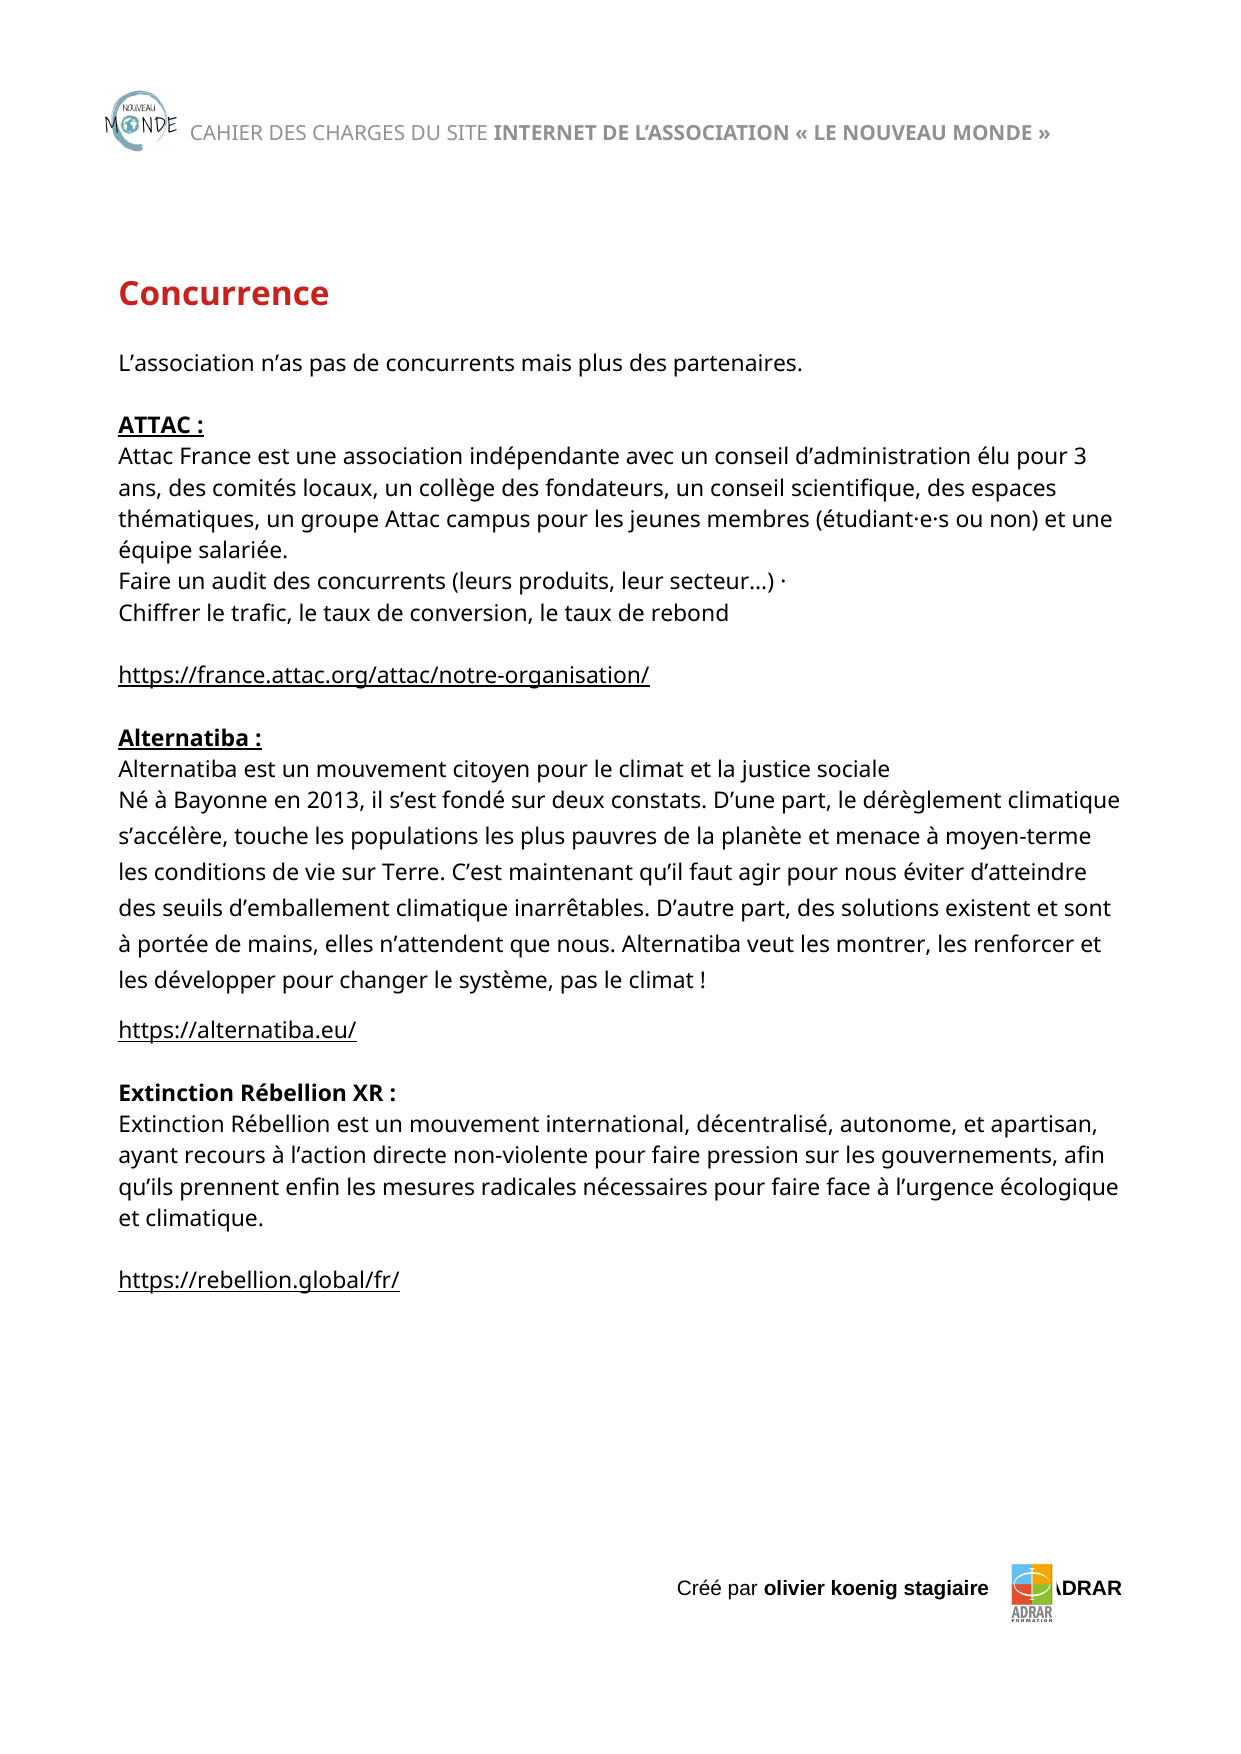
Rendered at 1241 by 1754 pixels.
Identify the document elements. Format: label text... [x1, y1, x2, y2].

text Chiffrer le trafic, le taux de conversion, le taux de rebond [118, 596, 1122, 628]
text Extinction Rébellion est un mouvement international, décentralisé, autonome, et apartisan, ayant recours à l’action directe non-violente pour faire pression sur les gouvernements, afin qu’ils prennent enfin les mesures radicales nécessaires pour faire face à l’urgence écologique et climatique. [118, 1108, 1122, 1233]
text https://rebellion.global/fr/ [118, 1264, 1122, 1295]
text L’association n’as pas de concurrents mais plus des partenaires. [118, 346, 1122, 378]
text Attac France est une association indépendante avec un conseil d’administration élu pour 3 ans, des comités locaux, un collège des fondateurs, un conseil scientifique, des espaces thématiques, un groupe Attac campus pour les jeunes membres (étudiant·e·s ou non) et une équipe salariée. [118, 440, 1122, 565]
text ATTAC : [118, 409, 1122, 440]
text Concurrence [118, 270, 1122, 315]
text https://france.attac.org/attac/notre-organisation/ [118, 659, 1122, 690]
picture [1007, 1561, 1057, 1625]
picture [104, 83, 177, 157]
text Alternatiba : [118, 721, 1122, 753]
text Faire un audit des concurrents (leurs produits, leur secteur…) · [118, 565, 1122, 596]
text https://alternatiba.eu/ [118, 1014, 1122, 1045]
text Alternatiba est un mouvement citoyen pour le climat et la justice sociale [118, 753, 1122, 784]
text Extinction Rébellion XR : [118, 1077, 1122, 1108]
text Né à Bayonne en 2013, il s’est fondé sur deux constats. D’une part, le dérèglement climatique s’accélère, touche les populations les plus pauvres de la planète et menace à moyen-terme les conditions de vie sur Terre. C’est maintenant qu’il faut agir pour nous éviter d’atteindre des seuils d’emballement climatique inarrêtables. D’autre part, des solutions existent et sont à portée de mains, elles n’attendent que nous. Alternatiba veut les montrer, les renforcer et les développer pour changer le système, pas le climat ! [118, 784, 1122, 995]
